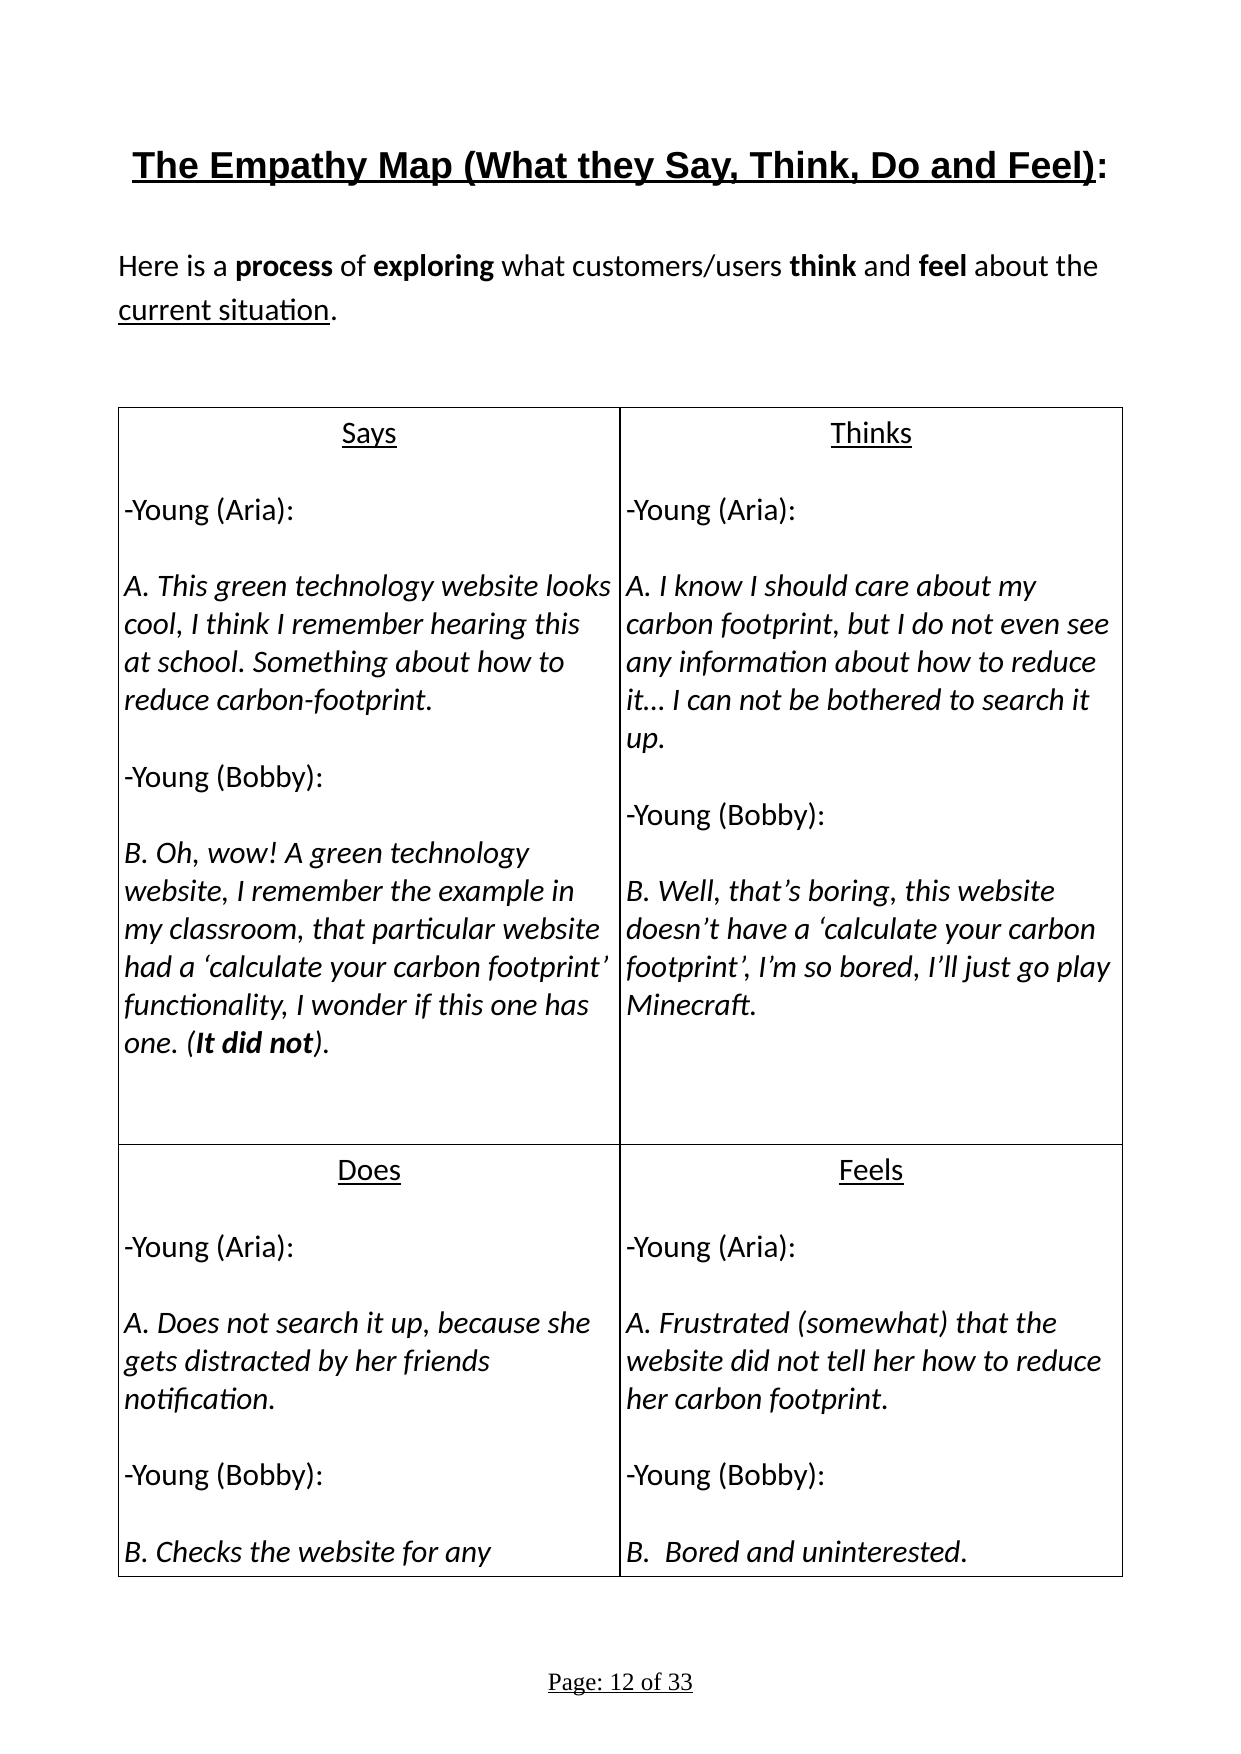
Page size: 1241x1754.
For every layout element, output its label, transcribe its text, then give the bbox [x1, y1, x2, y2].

text Here is a process of exploring what customers/users think and feel about the current situation. [118, 246, 1122, 328]
table_header Says -Young (Aria): A. This green technology website looks cool, I think I remember hearing this at school. Something about how to reduce carbon-footprint. -Young (Bobby): B. Oh, wow! A green technology website, I remember the example in my classroom, that particular website had a ‘calculate your carbon footprint’ functionality, I wonder if this one has one. (It did not). [119, 408, 619, 1144]
table_cell Feels -Young (Aria): A. Frustrated (somewhat) that the website did not tell her how to reduce her carbon footprint. -Young (Bobby): B. Bored and uninterested. [621, 1145, 1122, 1576]
subtitle The Empathy Map (What they Say, Think, Do and Feel): [118, 143, 1122, 186]
table_cell Does -Young (Aria): A. Does not search it up, because she gets distracted by her friends notification. -Young (Bobby): B. Checks the website for any [119, 1145, 619, 1576]
table_header Thinks -Young (Aria): A. I know I should care about my carbon footprint, but I do not even see any information about how to reduce it… I can not be bothered to search it up. -Young (Bobby): B. Well, that’s boring, this website doesn’t have a ‘calculate your carbon footprint’, I’m so bored, I’ll just go play Minecraft. [621, 408, 1122, 1144]
